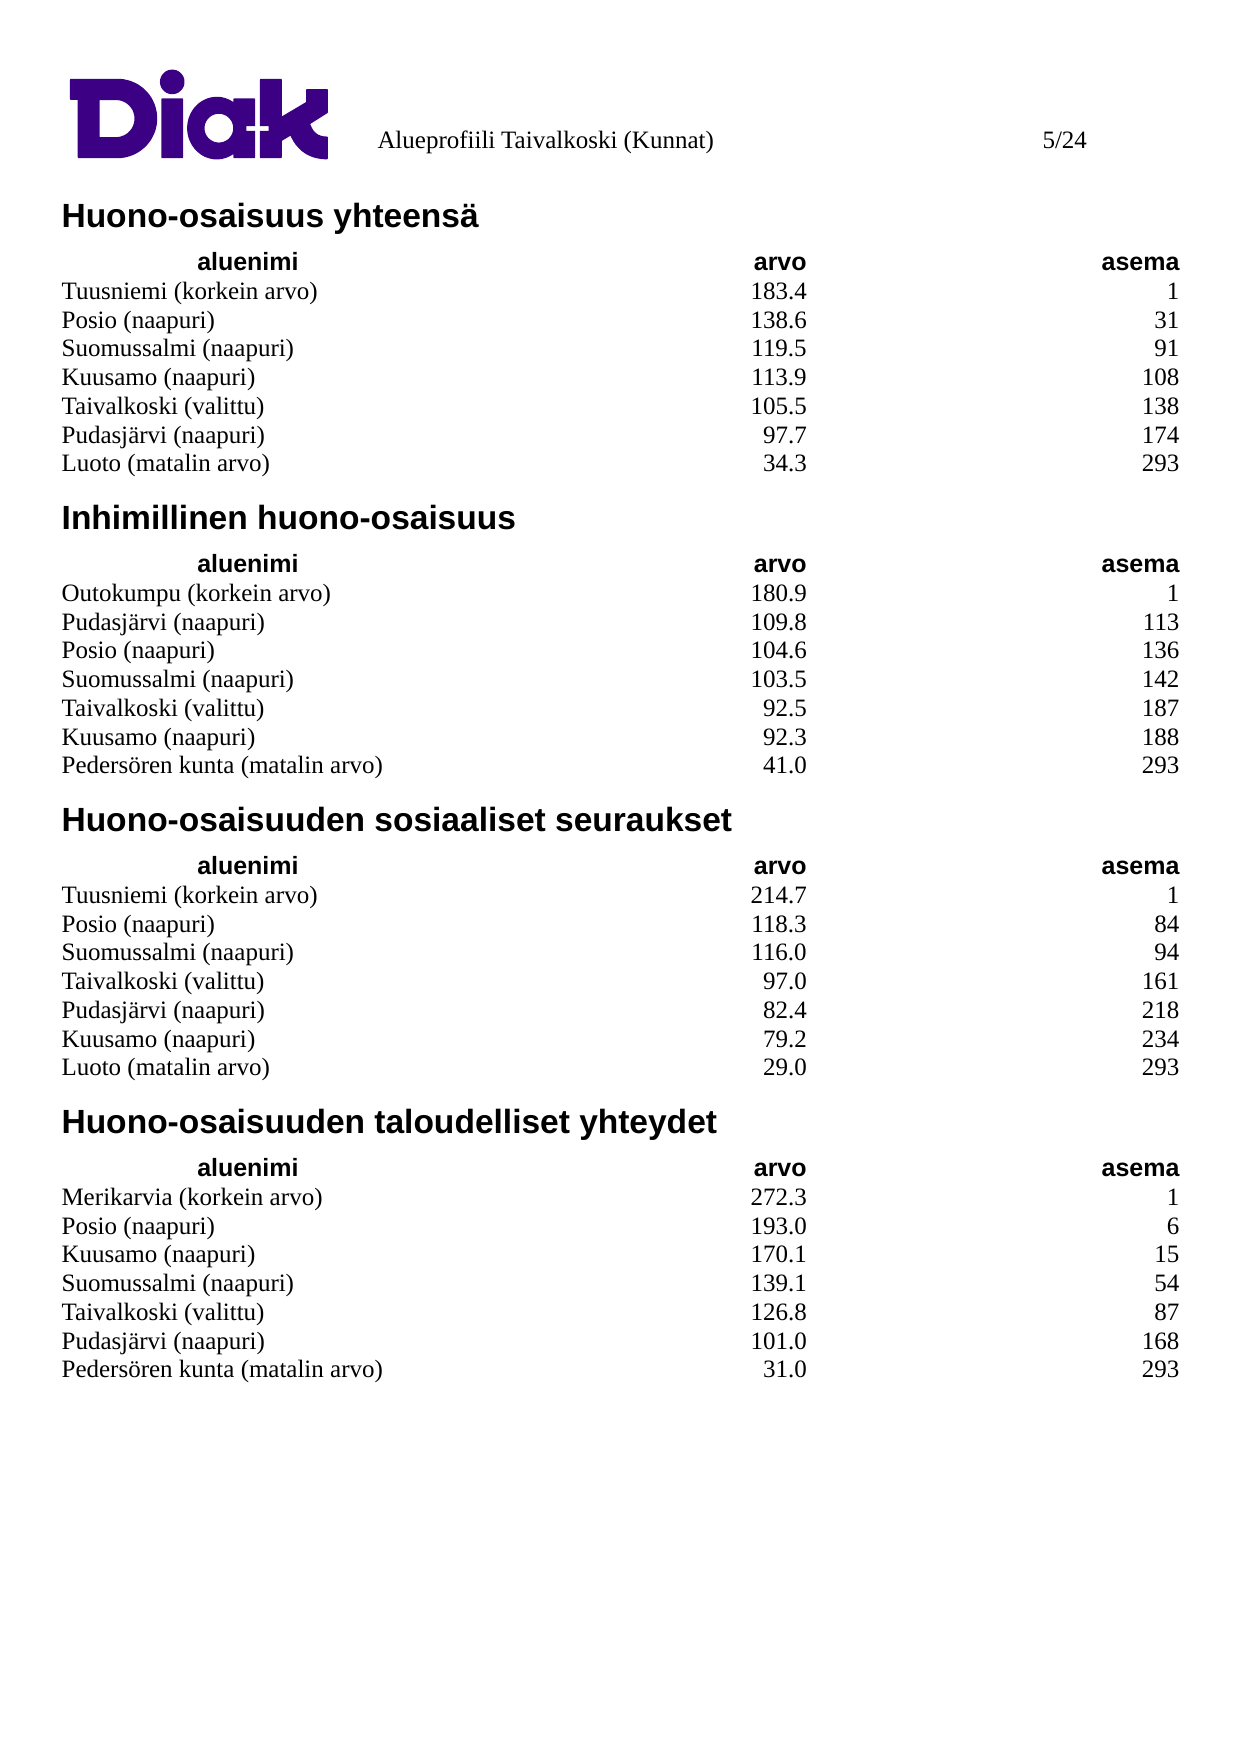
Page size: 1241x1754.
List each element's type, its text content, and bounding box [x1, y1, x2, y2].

table_header aluenimi [61, 247, 434, 276]
table_cell Posio (naapuri) [61, 1211, 434, 1239]
table_cell Suomussalmi (naapuri) [61, 334, 434, 362]
table_cell Outokumpu (korkein arvo) [61, 578, 434, 607]
table_cell Suomussalmi (naapuri) [61, 664, 434, 693]
table_cell Tuusniemi (korkein arvo) [61, 276, 434, 305]
table_cell 101.0 [434, 1326, 806, 1354]
table_cell 94 [806, 938, 1179, 966]
table_cell 187 [806, 693, 1179, 722]
table_header asema [806, 549, 1179, 578]
table_cell 180.9 [434, 578, 806, 607]
table_cell 108 [806, 362, 1179, 391]
table_cell 218 [806, 995, 1179, 1024]
subtitle Inhimillinen huono-osaisuus [61, 498, 1179, 537]
table_cell 293 [806, 1355, 1179, 1383]
table_cell 31 [806, 305, 1179, 333]
table_cell 183.4 [434, 276, 806, 305]
table_cell 97.7 [434, 420, 806, 448]
table_cell 34.3 [434, 449, 806, 477]
table_header arvo [434, 851, 806, 880]
table_cell 82.4 [434, 995, 806, 1024]
table_cell 104.6 [434, 636, 806, 664]
table_cell 118.3 [434, 909, 806, 937]
table_cell 1 [806, 276, 1179, 305]
table_cell 92.3 [434, 722, 806, 751]
table_cell Merikarvia (korkein arvo) [61, 1182, 434, 1211]
table_cell 116.0 [434, 938, 806, 966]
table_header aluenimi [61, 549, 434, 578]
table_cell 54 [806, 1268, 1179, 1297]
table_cell 139.1 [434, 1268, 806, 1297]
table_cell 142 [806, 664, 1179, 693]
table_header asema [806, 1153, 1179, 1182]
table_cell 234 [806, 1024, 1179, 1052]
table_cell 161 [806, 966, 1179, 995]
table_cell Pudasjärvi (naapuri) [61, 607, 434, 636]
table_cell 84 [806, 909, 1179, 937]
table_cell 1 [806, 578, 1179, 607]
table_header arvo [434, 549, 806, 578]
table_cell Taivalkoski (valittu) [61, 1297, 434, 1326]
table_cell 113 [806, 607, 1179, 636]
table_header arvo [434, 247, 806, 276]
table_cell 31.0 [434, 1355, 806, 1383]
subtitle Huono-osaisuus yhteensä [61, 196, 1179, 235]
table_cell 91 [806, 334, 1179, 362]
table_cell Taivalkoski (valittu) [61, 966, 434, 995]
table_header asema [806, 851, 1179, 880]
table_cell 136 [806, 636, 1179, 664]
table_cell Suomussalmi (naapuri) [61, 1268, 434, 1297]
table_cell Kuusamo (naapuri) [61, 722, 434, 751]
table_cell Tuusniemi (korkein arvo) [61, 880, 434, 909]
table_cell Luoto (matalin arvo) [61, 1053, 434, 1081]
table_cell 87 [806, 1297, 1179, 1326]
table_cell 214.7 [434, 880, 806, 909]
table_cell Posio (naapuri) [61, 909, 434, 937]
table_cell Pedersören kunta (matalin arvo) [61, 1355, 434, 1383]
table_cell Pudasjärvi (naapuri) [61, 995, 434, 1024]
table_cell 92.5 [434, 693, 806, 722]
table_cell 15 [806, 1240, 1179, 1268]
table_cell 126.8 [434, 1297, 806, 1326]
table_cell Kuusamo (naapuri) [61, 1240, 434, 1268]
subtitle Huono-osaisuuden sosiaaliset seuraukset [61, 800, 1179, 839]
table_cell 138.6 [434, 305, 806, 333]
table_cell 105.5 [434, 391, 806, 420]
table_cell 6 [806, 1211, 1179, 1239]
table_cell Taivalkoski (valittu) [61, 391, 434, 420]
table_cell 1 [806, 1182, 1179, 1211]
table_cell Taivalkoski (valittu) [61, 693, 434, 722]
table_cell 103.5 [434, 664, 806, 693]
table_cell Pedersören kunta (matalin arvo) [61, 751, 434, 779]
table_cell 293 [806, 1053, 1179, 1081]
table_cell Suomussalmi (naapuri) [61, 938, 434, 966]
table_cell 109.8 [434, 607, 806, 636]
table_header asema [806, 247, 1179, 276]
table_cell 168 [806, 1326, 1179, 1354]
table_cell 174 [806, 420, 1179, 448]
table_cell 41.0 [434, 751, 806, 779]
table_cell Posio (naapuri) [61, 305, 434, 333]
table_cell 119.5 [434, 334, 806, 362]
table_cell 293 [806, 449, 1179, 477]
table_cell Posio (naapuri) [61, 636, 434, 664]
table_cell Pudasjärvi (naapuri) [61, 420, 434, 448]
table_cell Kuusamo (naapuri) [61, 1024, 434, 1052]
table_cell 97.0 [434, 966, 806, 995]
table_cell 188 [806, 722, 1179, 751]
table_header arvo [434, 1153, 806, 1182]
subtitle Huono-osaisuuden taloudelliset yhteydet [61, 1102, 1179, 1141]
table_cell 272.3 [434, 1182, 806, 1211]
table_cell 79.2 [434, 1024, 806, 1052]
table_cell 170.1 [434, 1240, 806, 1268]
table_cell 293 [806, 751, 1179, 779]
table_cell 29.0 [434, 1053, 806, 1081]
table_cell 1 [806, 880, 1179, 909]
table_header aluenimi [61, 1153, 434, 1182]
table_cell 193.0 [434, 1211, 806, 1239]
table_header aluenimi [61, 851, 434, 880]
table_cell Kuusamo (naapuri) [61, 362, 434, 391]
table_cell Pudasjärvi (naapuri) [61, 1326, 434, 1354]
table_cell 113.9 [434, 362, 806, 391]
table_cell Luoto (matalin arvo) [61, 449, 434, 477]
table_cell 138 [806, 391, 1179, 420]
